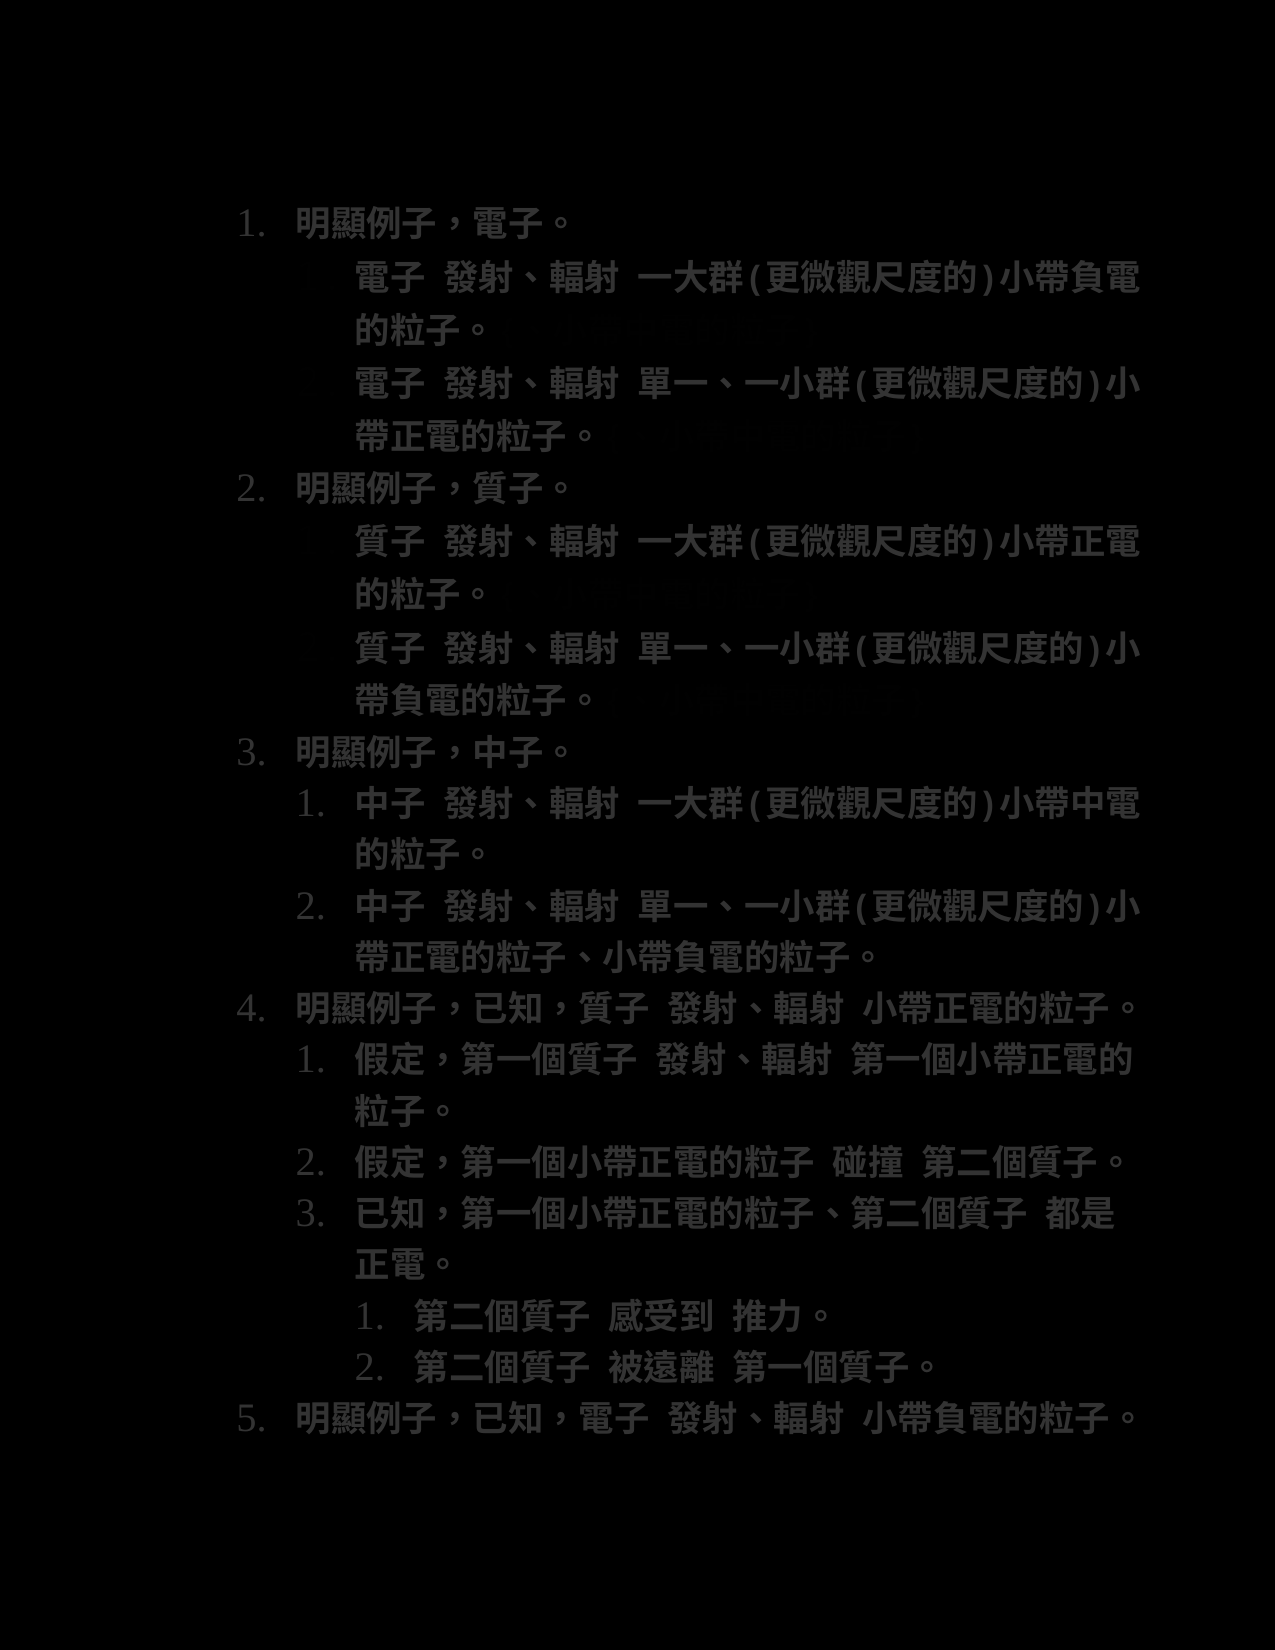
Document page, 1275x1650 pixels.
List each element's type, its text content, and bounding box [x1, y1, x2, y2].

list 質子 發射、輻射 一大群(更微觀尺度的)小帶正電的粒子。{、小帶中電的粒子} [295, 511, 1157, 618]
list 中子 發射、輻射 單一、一小群(更微觀尺度的)小帶正電的粒子、小帶負電的粒子。 [295, 878, 1157, 981]
list 明顯例子，已知，電子 發射、輻射 小帶負電的粒子。 [236, 1391, 1157, 1442]
list 電子 發射、輻射 單一、一小群(更微觀尺度的)小帶正電的粒子。{、小帶中電的粒子} [295, 353, 1157, 460]
list 中子 發射、輻射 一大群(更微觀尺度的)小帶中電的粒子。 [295, 775, 1157, 878]
list 明顯例子，電子。 [236, 196, 1157, 247]
list 第二個質子 感受到 推力。 [354, 1288, 1157, 1339]
list 質子 發射、輻射 單一、一小群(更微觀尺度的)小帶負電的粒子。{、小帶中電的粒子} [295, 618, 1157, 724]
list 明顯例子，中子。 [236, 724, 1157, 775]
list 假定，第一個小帶正電的粒子 碰撞 第二個質子。 [295, 1134, 1157, 1186]
list 電子 發射、輻射 一大群(更微觀尺度的)小帶負電的粒子。{、小帶中電的粒子} [295, 247, 1157, 353]
list 第二個質子 被遠離 第一個質子。 [354, 1339, 1157, 1391]
list 已知，第一個小帶正電的粒子、第二個質子 都是 正電。 [295, 1186, 1157, 1288]
list 明顯例子，質子。 [236, 460, 1157, 511]
list 假定，第一個質子 發射、輻射 第一個小帶正電的粒子。 [295, 1032, 1157, 1134]
list 明顯例子，已知，質子 發射、輻射 小帶正電的粒子。 [236, 981, 1157, 1032]
